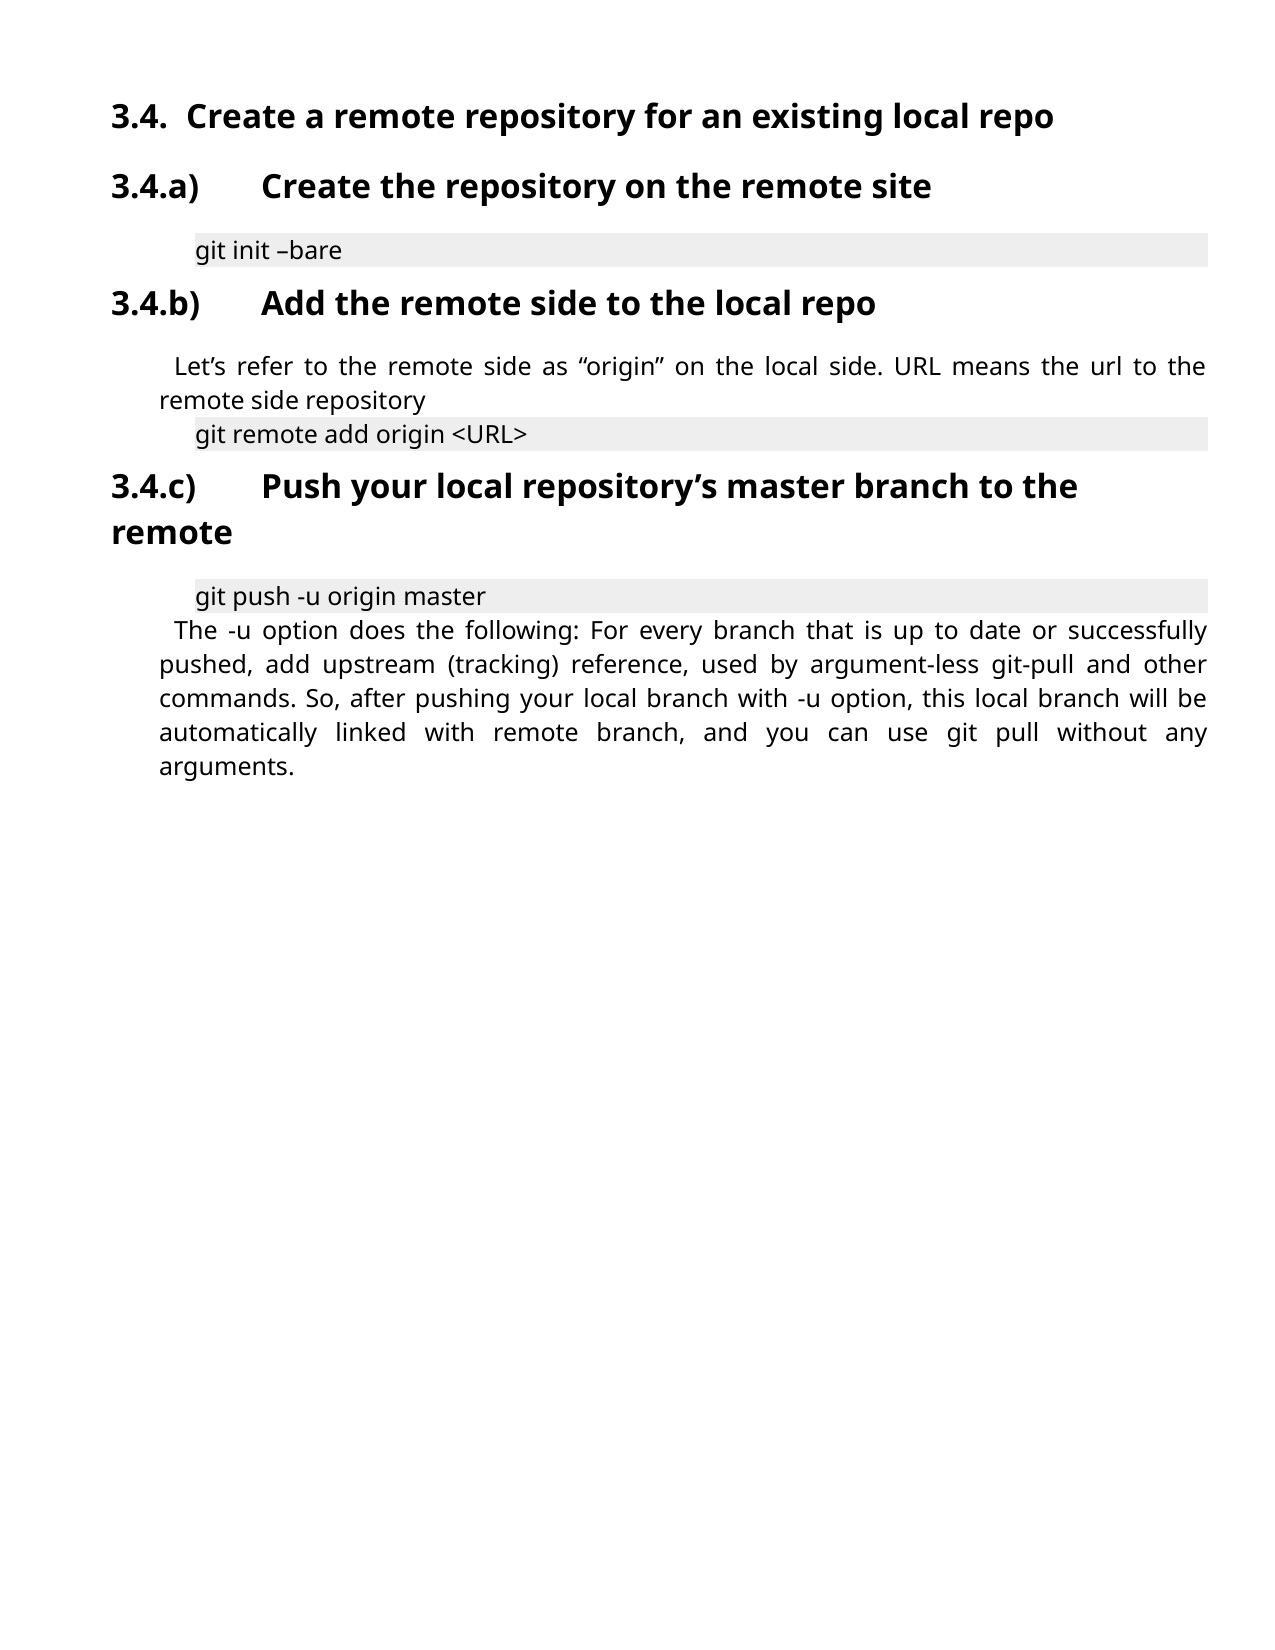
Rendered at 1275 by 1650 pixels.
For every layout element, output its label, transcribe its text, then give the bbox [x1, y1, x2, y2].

text The -u option does the following: For every branch that is up to date or successfully pushed, add upstream (tracking) reference, used by argument-less git-pull and other commands. So, after pushing your local branch with -u option, this local branch will be automatically linked with remote branch, and you can use git pull without any arguments. [159, 613, 1208, 782]
text git push -u origin master [195, 579, 1208, 613]
subtitle Add the remote side to the local repo [111, 279, 1208, 325]
text git init –bare [195, 233, 1208, 267]
subtitle Create a remote repository for an existing local repo [111, 93, 1208, 139]
text git remote add origin <URL> [195, 417, 1208, 451]
text Let’s refer to the remote side as “origin” on the local side. URL means the url to the remote side repository [159, 349, 1208, 417]
subtitle Push your local repository’s master branch to the remote [111, 463, 1208, 555]
subtitle Create the repository on the remote site [111, 163, 1208, 209]
